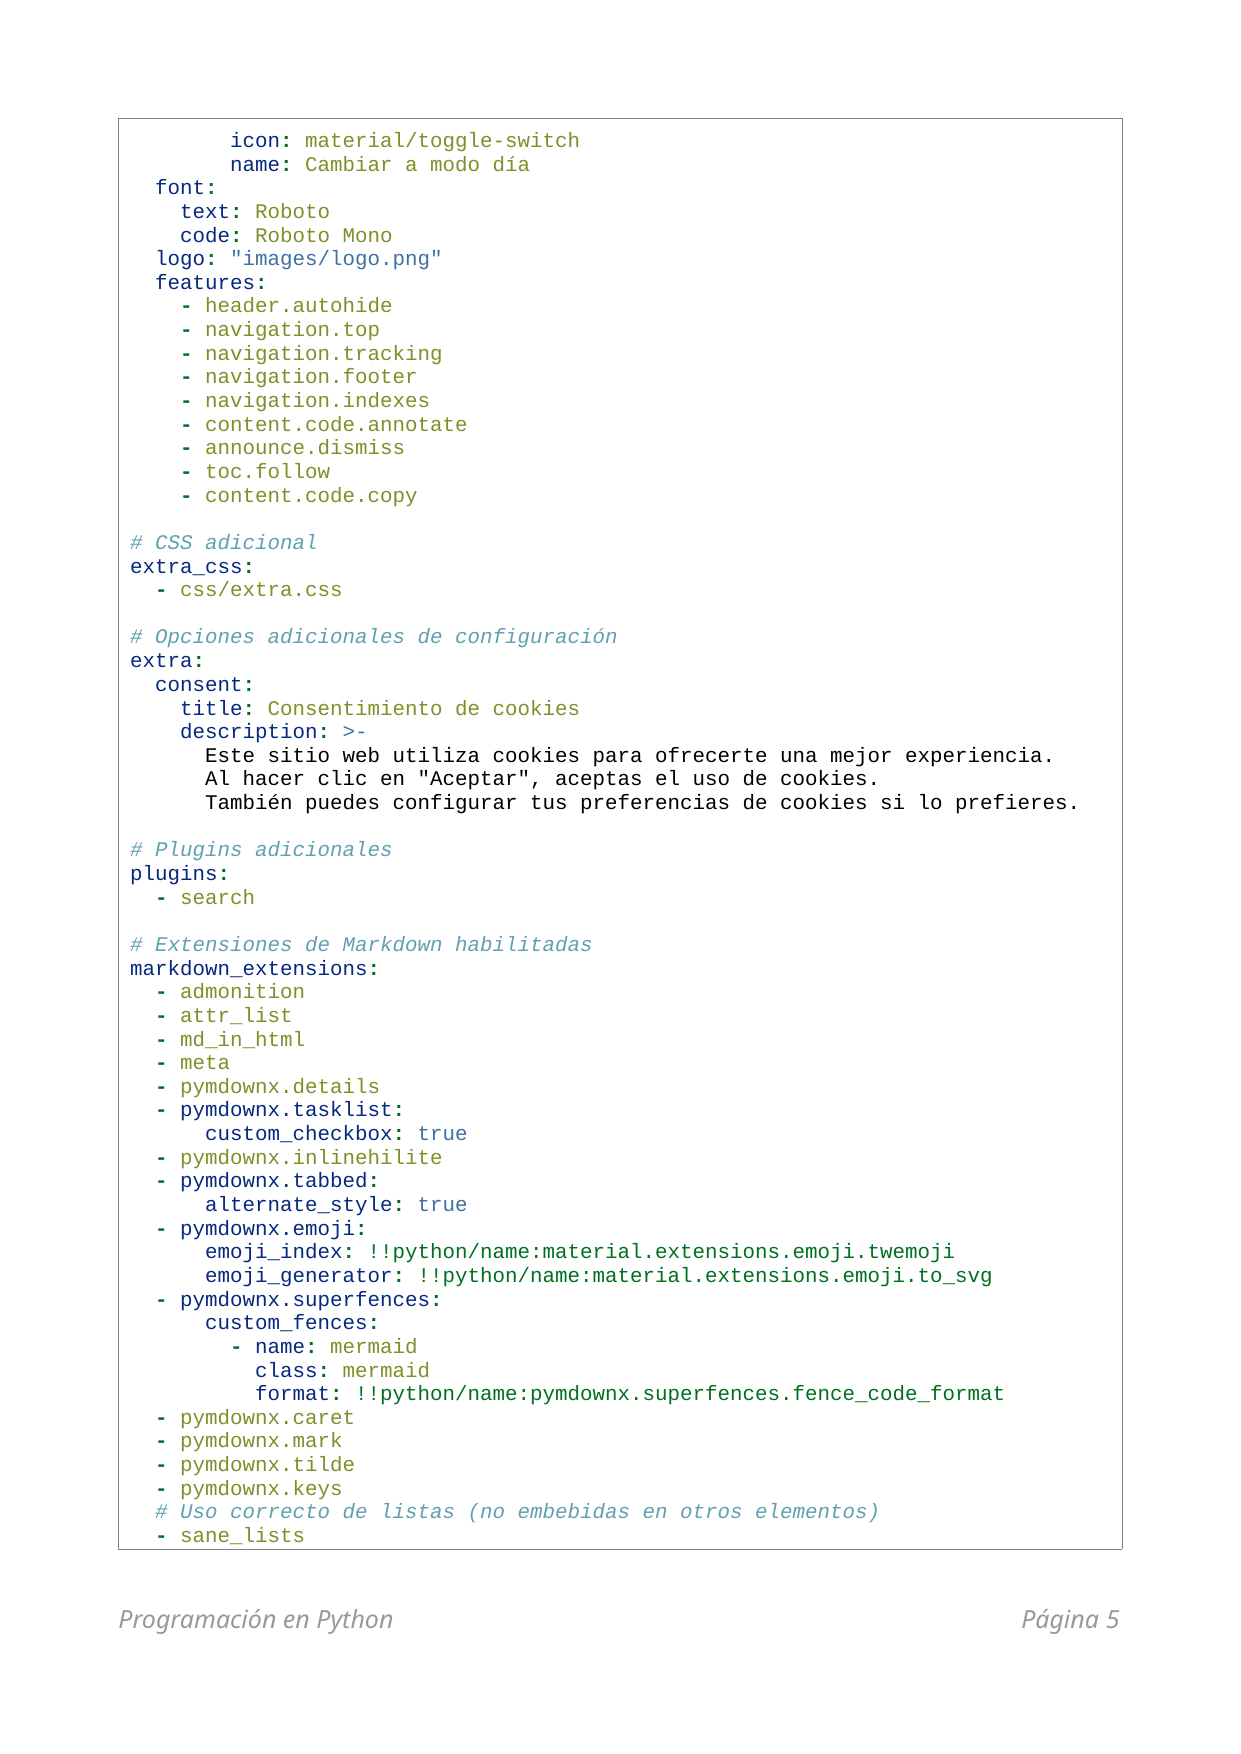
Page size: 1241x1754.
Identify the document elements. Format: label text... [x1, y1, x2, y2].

text text: Roboto [119, 189, 1122, 213]
text font: [119, 165, 1122, 189]
text - sane_lists [119, 1513, 1122, 1549]
text - md_in_html [119, 1017, 1122, 1040]
text - pymdownx.inlinehilite [119, 1135, 1122, 1158]
text code: Roboto Mono [119, 213, 1122, 236]
text - toc.follow [119, 449, 1122, 473]
text logo: "images/logo.png" [119, 236, 1122, 260]
text emoji_generator: !!python/name:material.extensions.emoji.to_svg [119, 1253, 1122, 1277]
text # CSS adicional [119, 520, 1122, 544]
text consent: [119, 662, 1122, 686]
text format: !!python/name:pymdownx.superfences.fence_code_format [119, 1371, 1122, 1395]
text - pymdownx.emoji: [119, 1206, 1122, 1229]
text extra_css: [119, 544, 1122, 567]
text name: Cambiar a modo día [119, 142, 1122, 165]
text description: >- [119, 709, 1122, 733]
text - pymdownx.tilde [119, 1442, 1122, 1466]
text - css/extra.css [119, 567, 1122, 603]
text - content.code.copy [119, 473, 1122, 508]
text - pymdownx.details [119, 1064, 1122, 1088]
text - pymdownx.keys [119, 1466, 1122, 1489]
text - search [119, 875, 1122, 910]
text - pymdownx.tasklist: [119, 1088, 1122, 1111]
text - meta [119, 1040, 1122, 1064]
text - pymdownx.tabbed: [119, 1158, 1122, 1182]
text title: Consentimiento de cookies [119, 686, 1122, 709]
text - pymdownx.caret [119, 1395, 1122, 1419]
text alternate_style: true [119, 1182, 1122, 1206]
text - navigation.tracking [119, 331, 1122, 354]
text # Extensiones de Markdown habilitadas [119, 922, 1122, 946]
text markdown_extensions: [119, 946, 1122, 969]
text custom_fences: [119, 1300, 1122, 1324]
text - announce.dismiss [119, 426, 1122, 449]
text - header.autohide [119, 284, 1122, 307]
text - pymdownx.superfences: [119, 1277, 1122, 1300]
text - pymdownx.mark [119, 1419, 1122, 1442]
text - navigation.indexes [119, 378, 1122, 402]
text - navigation.footer [119, 354, 1122, 378]
text También puedes configurar tus preferencias de cookies si lo prefieres. [119, 780, 1122, 816]
text - attr_list [119, 993, 1122, 1017]
text extra: [119, 638, 1122, 662]
text - admonition [119, 969, 1122, 993]
text custom_checkbox: true [119, 1111, 1122, 1135]
text - content.code.annotate [119, 402, 1122, 426]
text plugins: [119, 851, 1122, 875]
text Al hacer clic en "Aceptar", aceptas el uso de cookies. [119, 757, 1122, 780]
text class: mermaid [119, 1348, 1122, 1371]
text emoji_index: !!python/name:material.extensions.emoji.twemoji [119, 1229, 1122, 1253]
text - navigation.top [119, 307, 1122, 331]
text features: [119, 260, 1122, 284]
text # Plugins adicionales [119, 827, 1122, 851]
text Este sitio web utiliza cookies para ofrecerte una mejor experiencia. [119, 733, 1122, 757]
text icon: material/toggle-switch [119, 119, 1122, 142]
text # Uso correcto de listas (no embebidas en otros elementos) [119, 1489, 1122, 1513]
text - name: mermaid [119, 1324, 1122, 1348]
text # Opciones adicionales de configuración [119, 615, 1122, 638]
